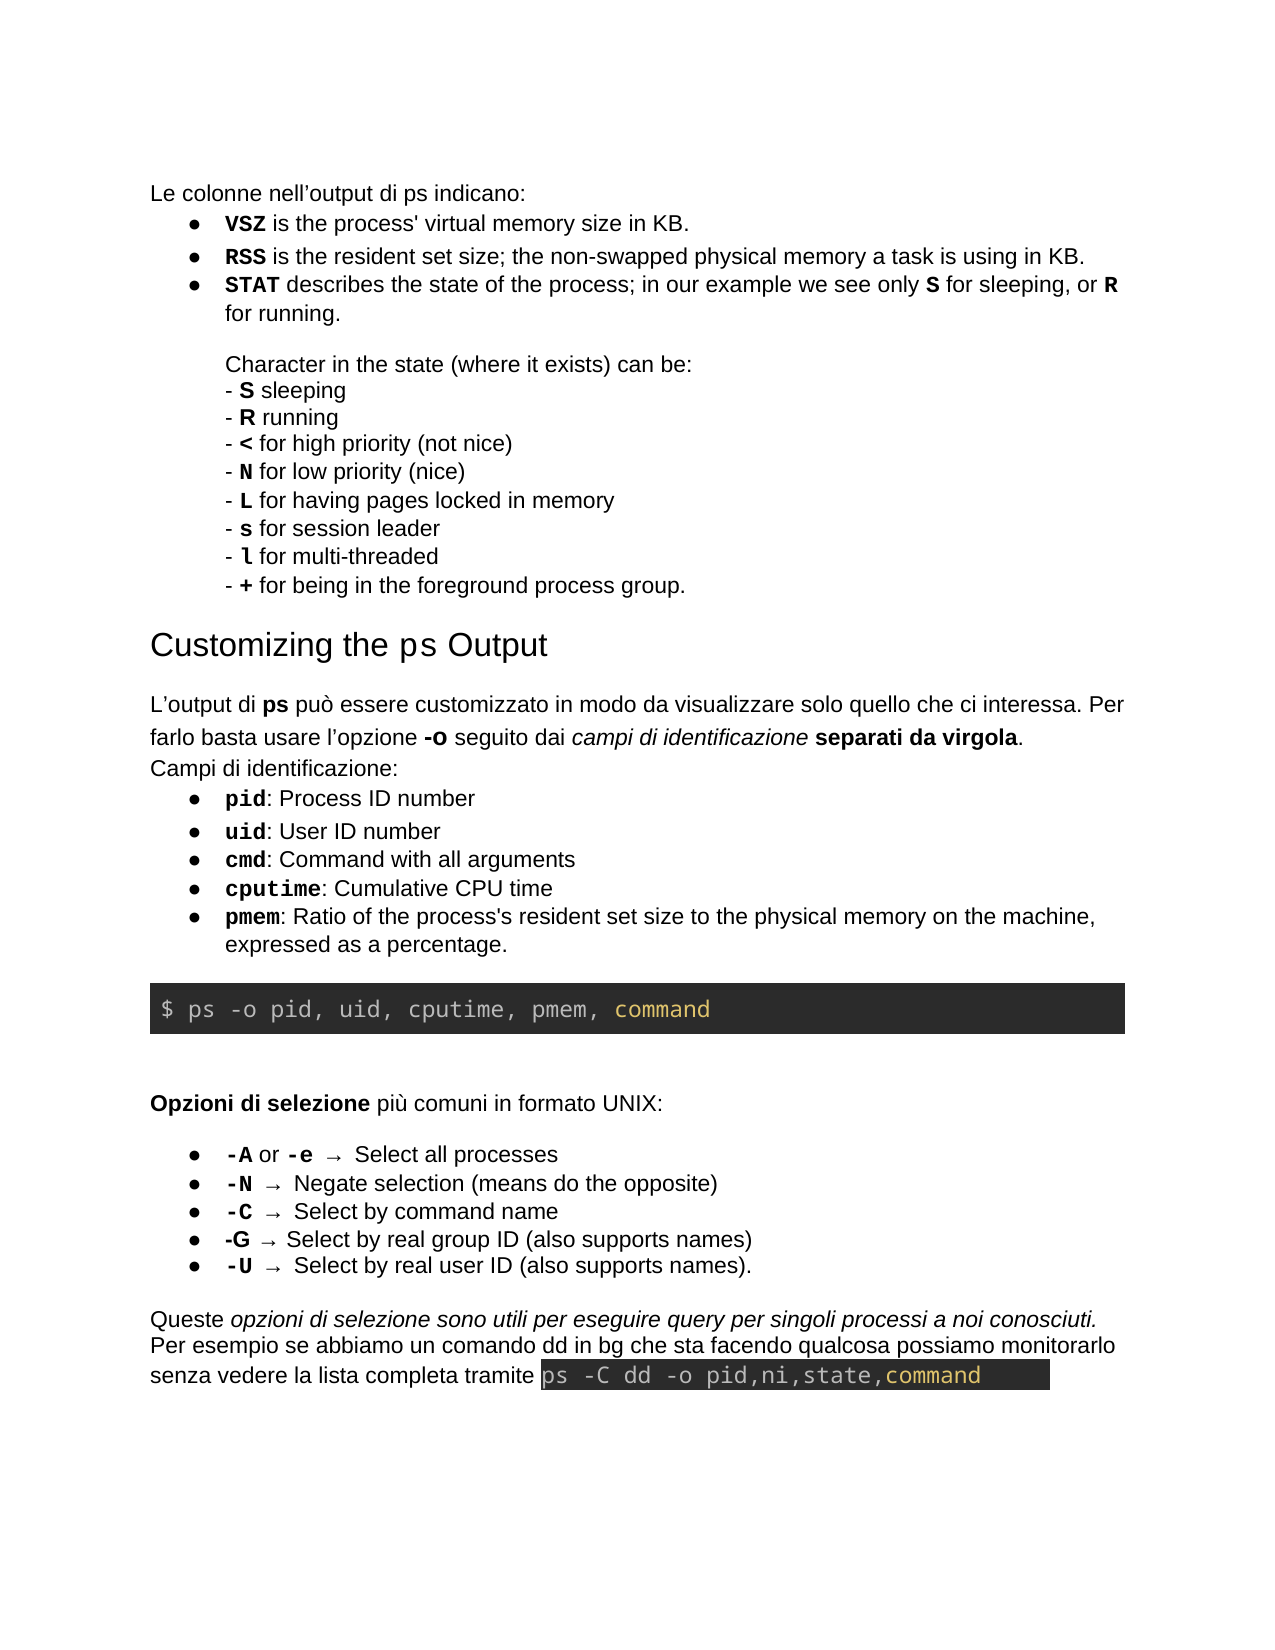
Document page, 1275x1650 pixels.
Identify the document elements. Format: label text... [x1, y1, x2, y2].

list -C → Select by command name [187, 1198, 1125, 1226]
list -U → Select by real user ID (also supports names). [187, 1252, 1125, 1281]
list cputime: Cumulative CPU time [187, 874, 1125, 903]
list cmd: Command with all arguments [187, 846, 1125, 874]
list STAT describes the state of the process; in our example we see only S for sleeping, or R for running. [187, 271, 1125, 326]
text Le colonne nell’output di ps indicano: [150, 180, 1125, 207]
list VSZ is the process' virtual memory size in KB. [187, 210, 1125, 239]
list pid: Process ID number [187, 785, 1125, 814]
text Campi di identificazione: [150, 755, 1125, 781]
subtitle Customizing the ps Output [150, 625, 1125, 666]
list -A or -e → Select all processes [187, 1141, 1125, 1169]
list -N → Negate selection (means do the opposite) [187, 1169, 1125, 1198]
text Opzioni di selezione più comuni in formato UNIX: [150, 1090, 1125, 1116]
list -G → Select by real group ID (also supports names) [187, 1226, 1125, 1252]
text Queste opzioni di selezione sono utili per eseguire query per singoli processi a noi conosciuti. Per esempio se abbiamo un comando dd in bg che sta facendo qualcosa possiamo monitorarlo senza vedere la lista completa tramite ps -C dd -o pid,ni,state,command [150, 1306, 1125, 1390]
list uid: User ID number [187, 818, 1125, 846]
list RSS is the resident set size; the non-swapped physical memory a task is using in KB. [187, 243, 1125, 271]
table_header $ ps -o pid, uid, cputime, pmem, command [150, 983, 1125, 1034]
text Character in the state (where it exists) can be: - S sleeping - R running - < for high priority (not nice) - N for low priority (nice) - L for having pages locked in memory - s for session leader - l for multi-threaded - + for being in the foreground process group. [225, 351, 1125, 600]
list pmem: Ratio of the process's resident set size to the physical memory on the machine, expressed as a percentage. [187, 903, 1125, 957]
text L’output di ps può essere customizzato in modo da visualizzare solo quello che ci interessa. Per farlo basta usare l’opzione -o seguito dai campi di identificazione separati da virgola. [150, 691, 1125, 751]
